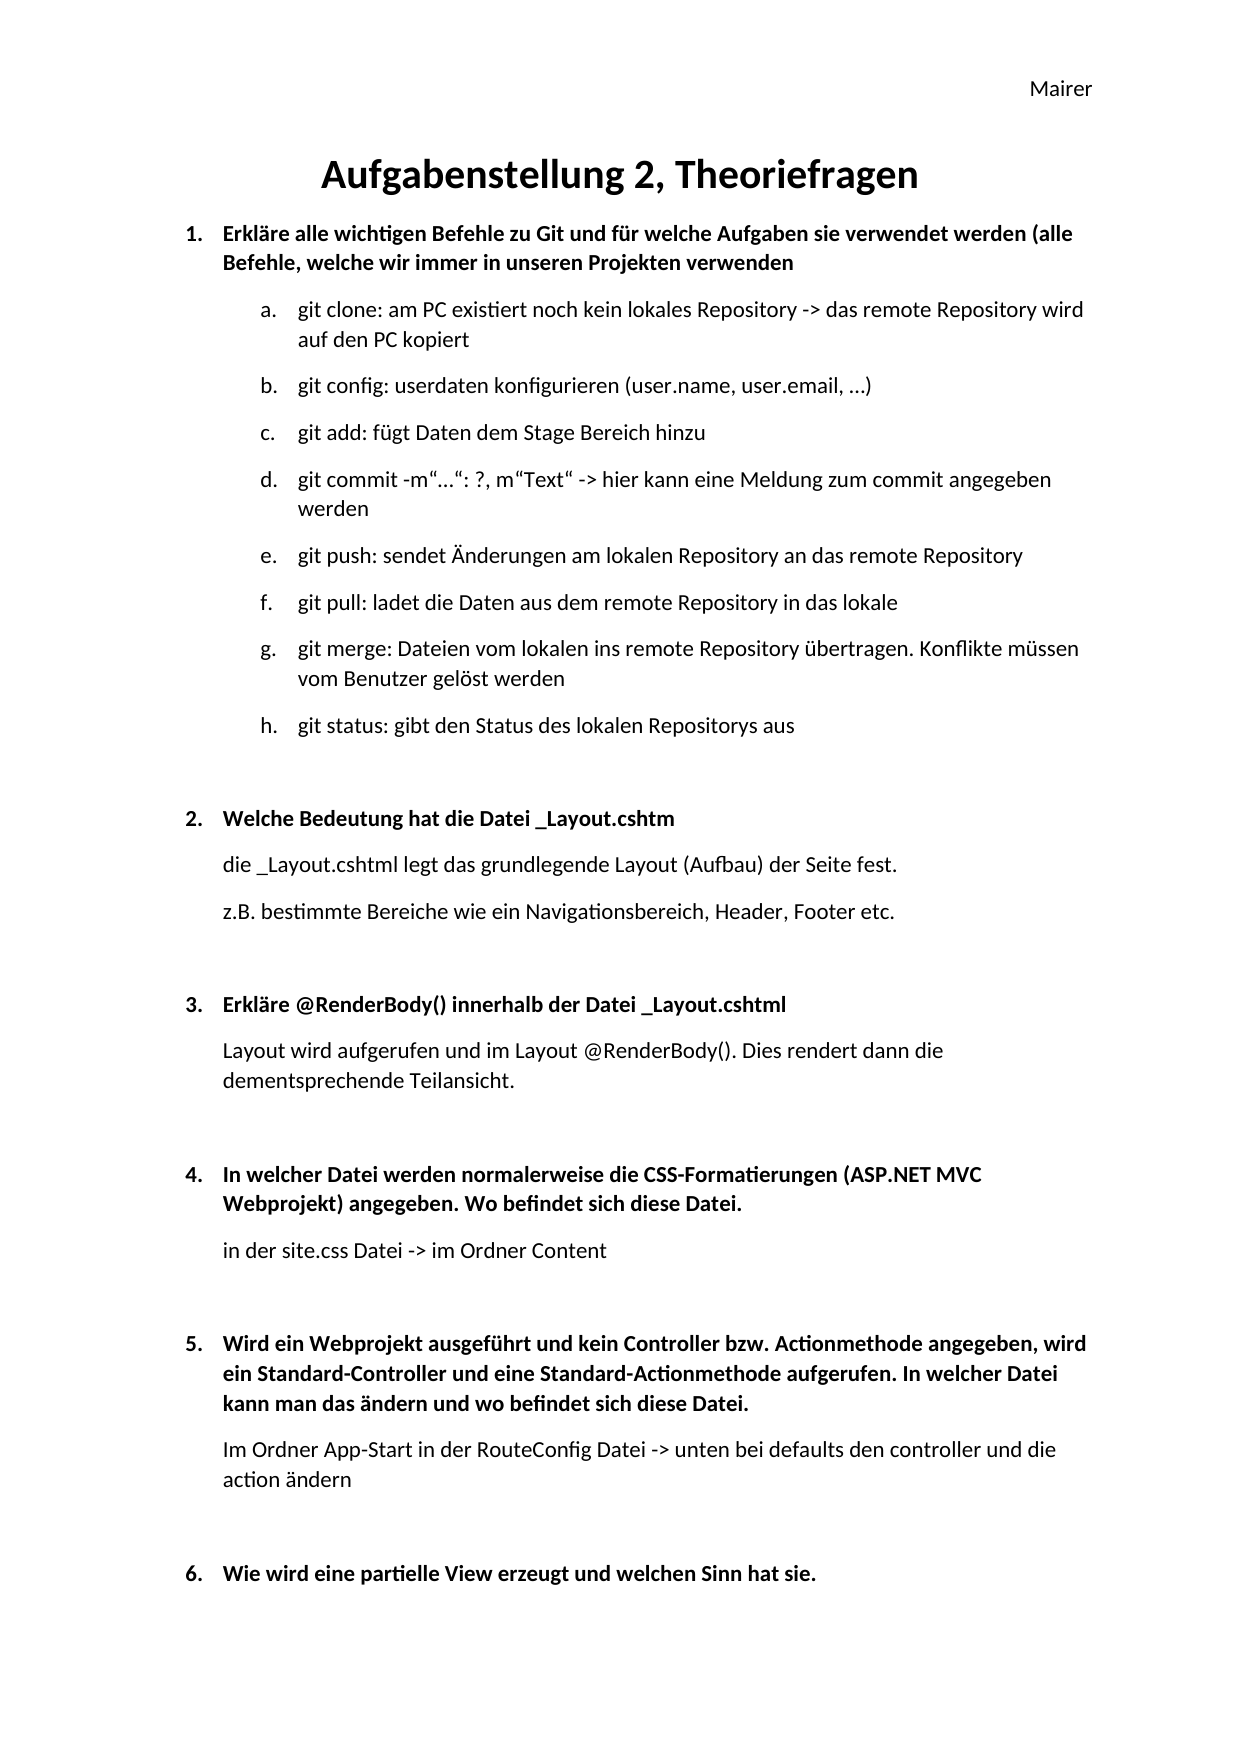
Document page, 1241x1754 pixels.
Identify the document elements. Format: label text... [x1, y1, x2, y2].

list Im Ordner App-Start in der RouteConfig Datei -> unten bei defaults den controller und die action ändern [223, 1436, 1093, 1493]
text Aufgabenstellung 2, Theoriefragen [148, 148, 1093, 198]
list Wird ein Webprojekt ausgeführt und kein Controller bzw. Actionmethode angegeben, wird ein Standard-Controller und eine Standard-Actionmethode aufgerufen. In welcher Datei kann man das ändern und wo befindet sich diese Datei. [185, 1329, 1093, 1417]
list git commit -m“…“: ?, m“Text“ -> hier kann eine Meldung zum commit angegeben werden [260, 465, 1093, 523]
list git status: gibt den Status des lokalen Repositorys aus [260, 711, 1093, 739]
list die _Layout.cshtml legt das grundlegende Layout (Aufbau) der Seite fest. [223, 850, 1093, 878]
list in der site.css Datei -> im Ordner Content [223, 1236, 1093, 1264]
list In welcher Datei werden normalerweise die CSS-Formatierungen (ASP.NET MVC Webprojekt) angegeben. Wo befindet sich diese Datei. [185, 1160, 1093, 1218]
list z.B. bestimmte Bereiche wie ein Navigationsbereich, Header, Footer etc. [223, 897, 1093, 925]
list git config: userdaten konfigurieren (user.name, user.email, …) [260, 372, 1093, 399]
list Erkläre alle wichtigen Befehle zu Git und für welche Aufgaben sie verwendet werden (alle Befehle, welche wir immer in unseren Projekten verwenden [185, 219, 1093, 277]
list Wie wird eine partielle View erzeugt und welchen Sinn hat sie. [185, 1559, 1093, 1587]
list git merge: Dateien vom lokalen ins remote Repository übertragen. Konflikte müssen vom Benutzer gelöst werden [260, 634, 1093, 692]
list Welche Bedeutung hat die Datei _Layout.cshtm [185, 804, 1093, 832]
list git clone: am PC existiert noch kein lokales Repository -> das remote Repository wird auf den PC kopiert [260, 295, 1093, 353]
list git add: fügt Daten dem Stage Bereich hinzu [260, 418, 1093, 446]
list Erkläre @RenderBody() innerhalb der Datei _Layout.cshtml [185, 990, 1093, 1018]
list git push: sendet Änderungen am lokalen Repository an das remote Repository [260, 541, 1093, 569]
list Layout wird aufgerufen und im Layout @RenderBody(). Dies rendert dann die dementsprechende Teilansicht. [223, 1037, 1093, 1094]
list git pull: ladet die Daten aus dem remote Repository in das lokale [260, 588, 1093, 616]
